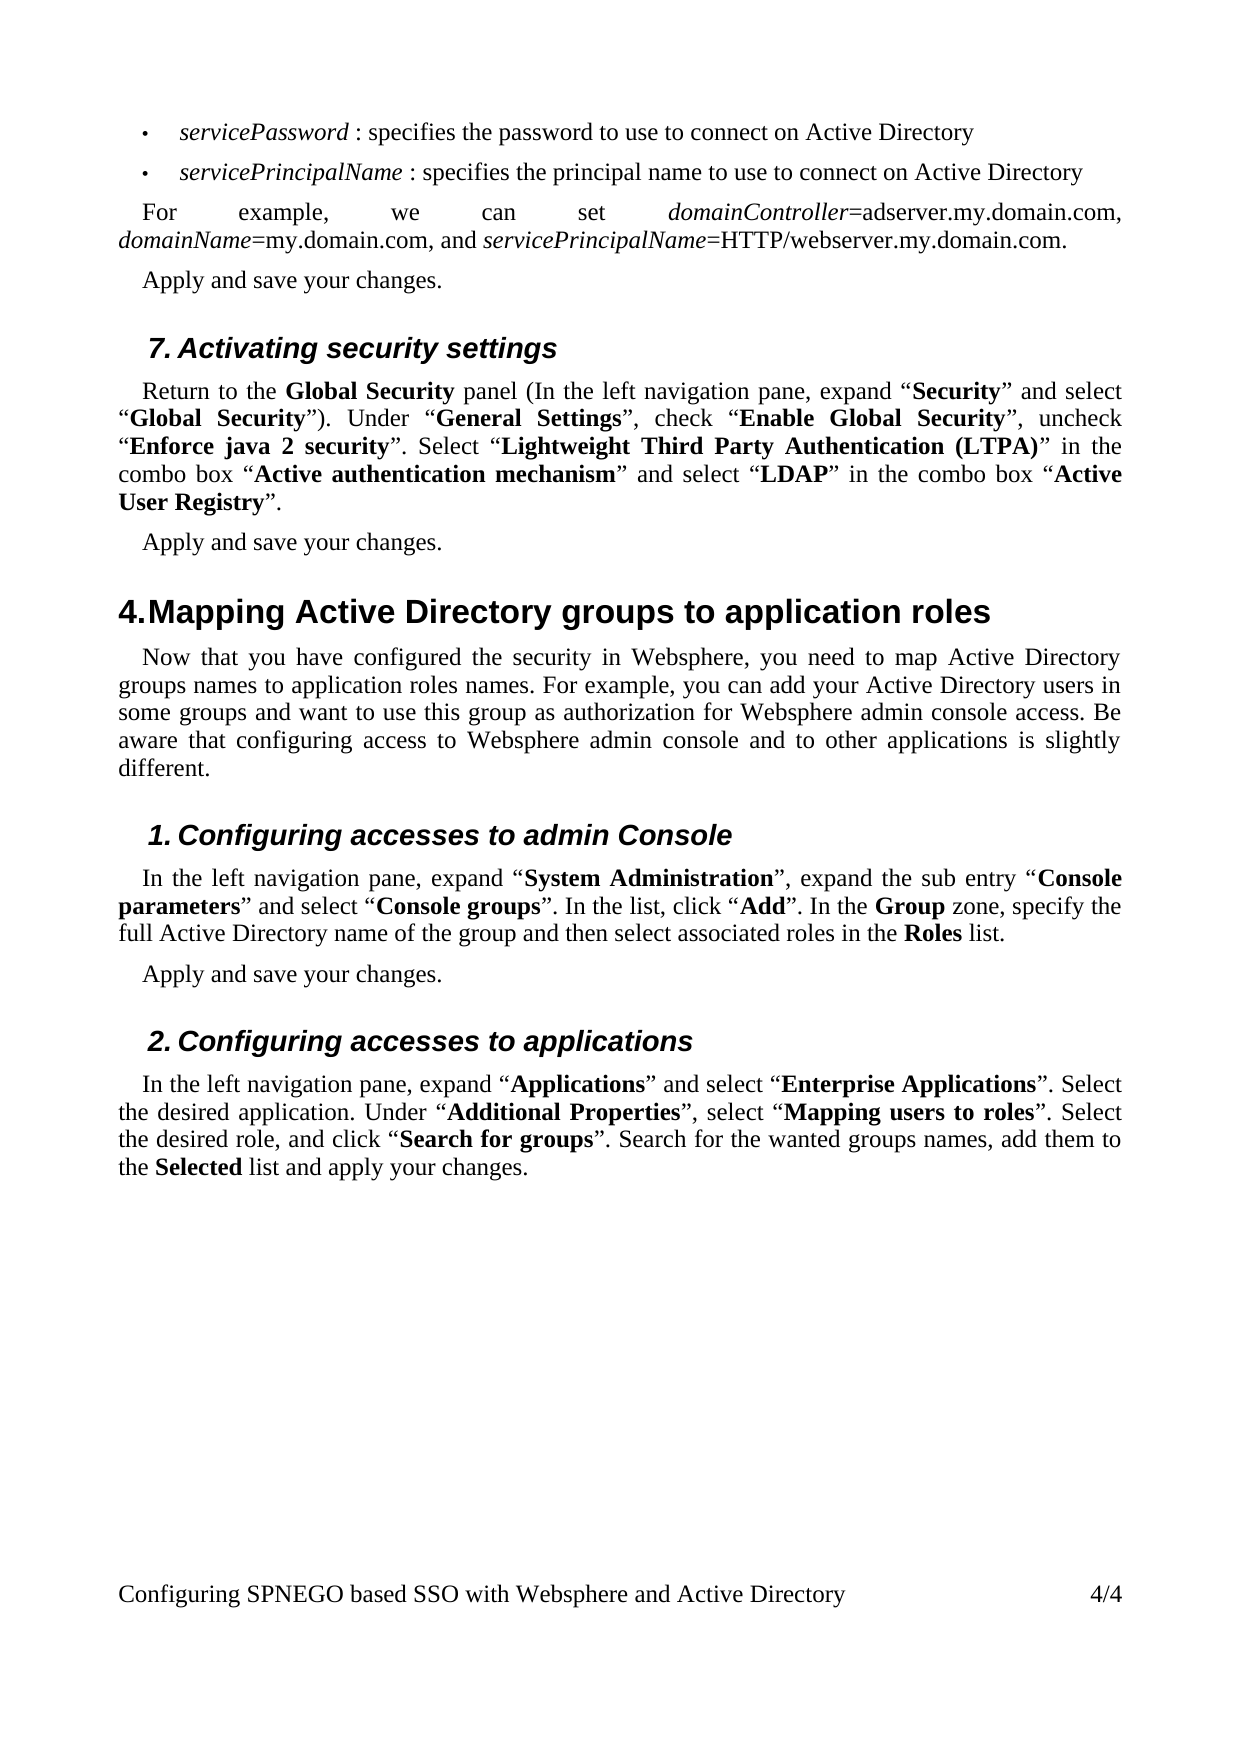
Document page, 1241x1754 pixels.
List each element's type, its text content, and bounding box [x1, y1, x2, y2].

text For example, we can set domainController=adserver.my.domain.com, domainName=my.domain.com, and servicePrincipalName=HTTP/webserver.my.domain.com. [118, 198, 1122, 254]
text Apply and save your changes. [118, 960, 1122, 987]
text In the left navigation pane, expand “Applications” and select “Enterprise Applications”. Select the desired application. Under “Additional Properties”, select “Mapping users to roles”. Select the desired role, and click “Search for groups”. Search for the wanted groups names, add them to the Selected list and apply your changes. [118, 1070, 1122, 1181]
text Apply and save your changes. [118, 528, 1122, 556]
subtitle Configuring accesses to applications [148, 1025, 1122, 1058]
list servicePassword : specifies the password to use to connect on Active Directory [118, 118, 1122, 146]
text Now that you have configured the security in Websphere, you need to map Active Directory groups names to application roles names. For example, you can add your Active Directory users in some groups and want to use this group as authorization for Websphere admin console access. Be aware that configuring access to Websphere admin console and to other applications is slightly different. [118, 643, 1122, 782]
subtitle Activating security settings [148, 332, 1122, 364]
text Return to the Global Security panel (In the left navigation pane, expand “Security” and select “Global Security”). Under “General Settings”, check “Enable Global Security”, uncheck “Enforce java 2 security”. Select “Lightweight Third Party Authentication (LTPA)” in the combo box “Active authentication mechanism” and select “LDAP” in the combo box “Active User Registry”. [118, 377, 1122, 515]
text In the left navigation pane, expand “System Administration”, expand the sub entry “Console parameters” and select “Console groups”. In the list, click “Add”. In the Group zone, specify the full Active Directory name of the group and then select associated roles in the Roles list. [118, 864, 1122, 947]
subtitle Configuring accesses to admin Console [148, 819, 1122, 852]
text Apply and save your changes. [118, 266, 1122, 294]
subtitle Mapping Active Directory groups to application roles [118, 593, 1122, 631]
list servicePrincipalName : specifies the principal name to use to connect on Active Directory [118, 158, 1122, 186]
